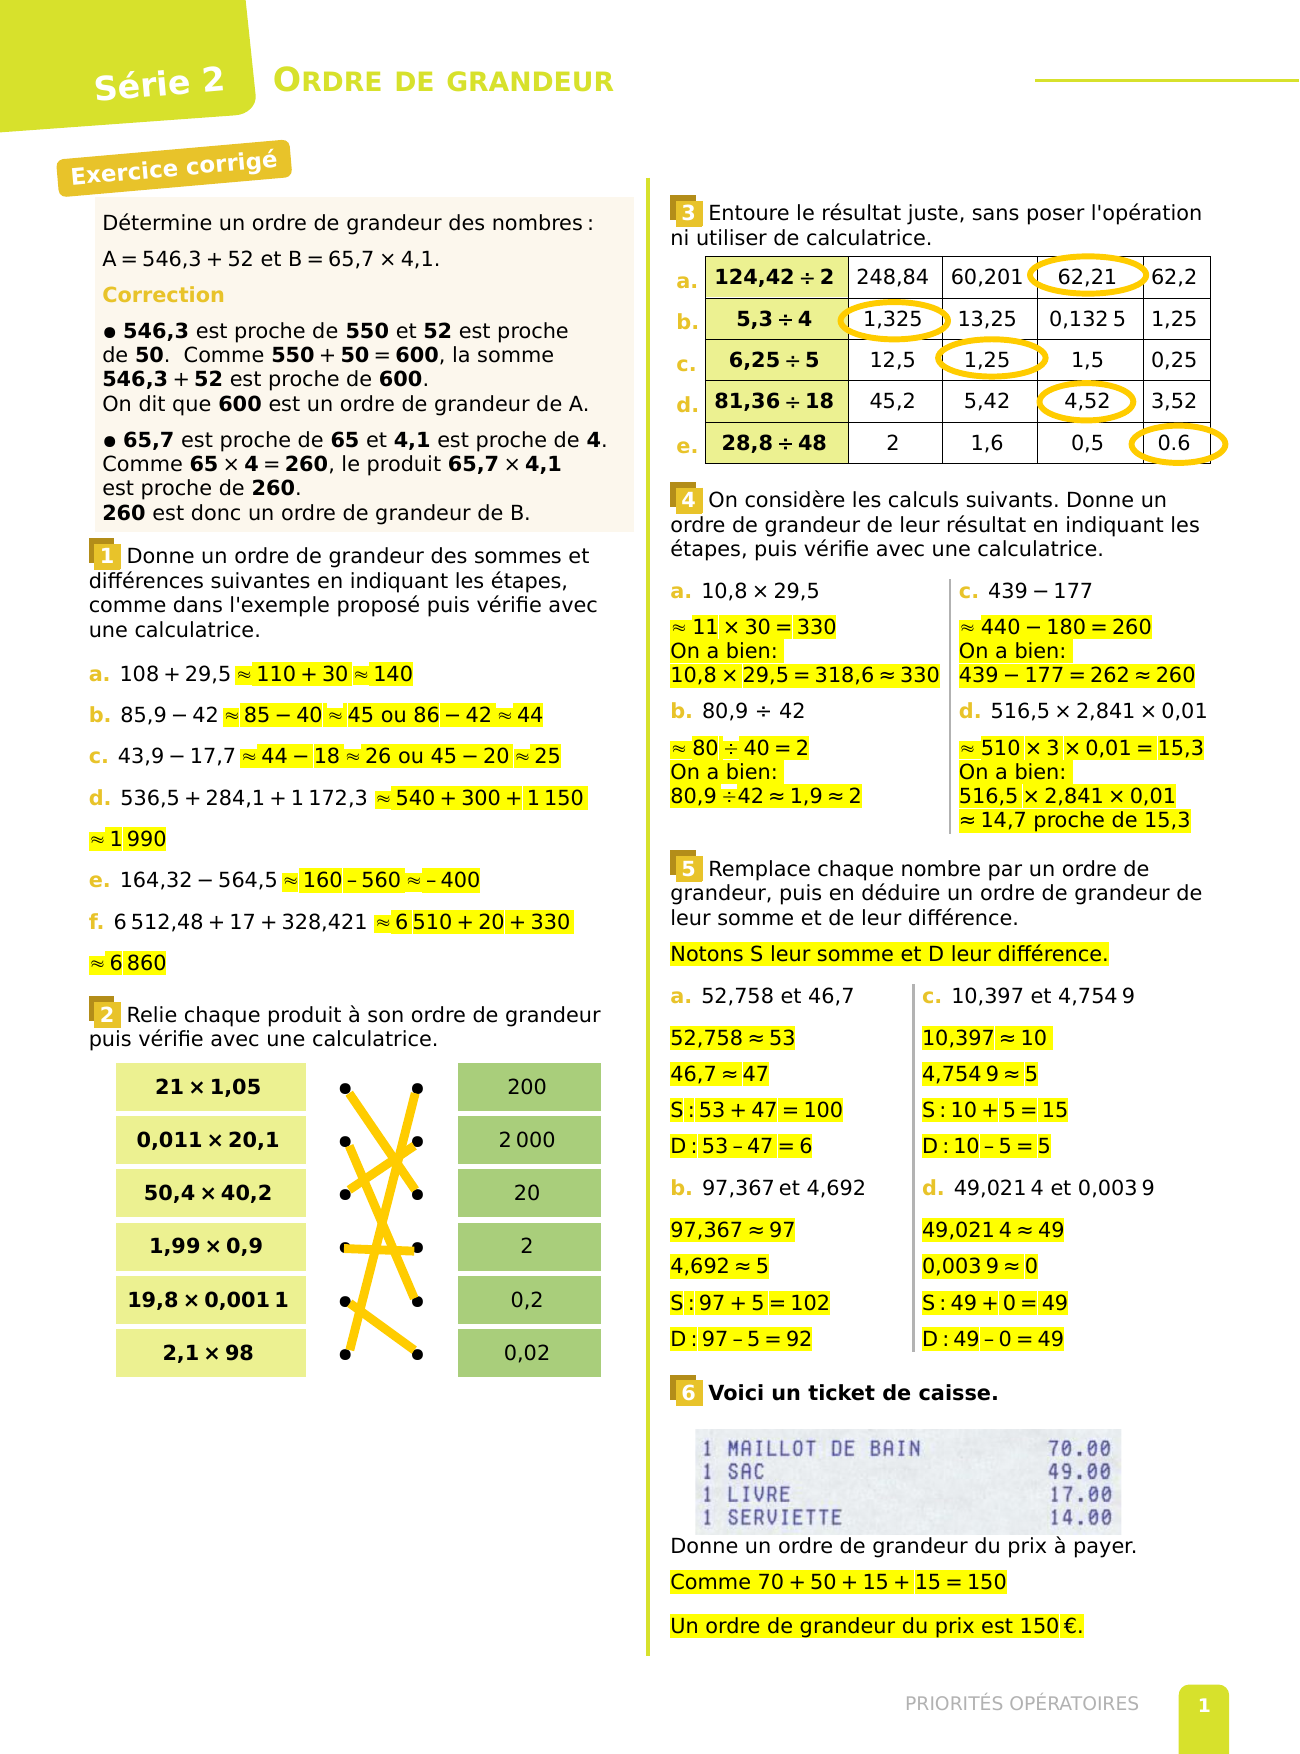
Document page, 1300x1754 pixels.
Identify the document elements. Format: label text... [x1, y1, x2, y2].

table_cell [401, 1169, 453, 1217]
table_cell [403, 1116, 453, 1164]
table_header 62,21 [1038, 260, 1143, 290]
text 80,9 42 ≈ 1,9 ≈ 2 [670, 784, 941, 808]
table_cell 0,2 [458, 1276, 601, 1324]
list 49,021 4 et 0,003 9 [922, 1176, 1211, 1201]
subtitle Entoure le résultat juste, sans poser l'opération ni utiliser de calculatrice. [670, 195, 1211, 250]
list 85,9 − 42 ≈ 85 − 40 ≈ 45 ou 86 − 42 ≈ 44 [88, 689, 629, 731]
subtitle A = 546,3 + 52 et B = 65,7 × 4,1. [102, 247, 621, 271]
table_cell 13,25 [943, 299, 1037, 339]
table_cell 4,52 [1038, 381, 1065, 394]
table_cell 20 [458, 1169, 601, 1217]
table_cell 0,02 [458, 1329, 601, 1377]
subtitle D : 97 – 5 = 92 [812, 1327, 898, 1351]
subtitle S : 10 + 5 = 15 [1068, 1098, 1205, 1122]
subtitle 516,5 × 2,841 × 0,01 [959, 784, 1205, 808]
subtitle 52,758 ≈ 53 [795, 1026, 898, 1050]
table_cell 1,25 [943, 343, 1037, 373]
table_cell 0,25 [1144, 340, 1210, 380]
list 439 − 177 [959, 579, 1211, 603]
list 108 + 29,5 ≈ 110 + 30 ≈ 140 [88, 648, 629, 689]
subtitle Remplace chaque nombre par un ordre de grandeur, puis en déduire un ordre de grandeur de leur somme et de leur différence. [670, 850, 1211, 930]
table_cell [375, 1255, 395, 1271]
subtitle S : 49 + 0 = 49 [1037, 1291, 1205, 1315]
text ≈ 11 × 30 = 330 [836, 615, 941, 639]
table_cell [311, 1329, 323, 1377]
table_cell [311, 1169, 323, 1217]
picture [695, 1429, 1124, 1535]
table_cell 2 [849, 423, 942, 463]
list 52,758 et 46,7 [670, 984, 904, 1008]
table_cell 4,52 [1043, 387, 1130, 417]
table_cell 5,3  4 [706, 299, 848, 339]
table_cell 12,5 [849, 340, 942, 380]
subtitle 97,367 ≈ 97 [795, 1218, 898, 1242]
table_cell 1,6 [943, 423, 1037, 463]
text ≈ 440 − 180 = 260 [1152, 615, 1211, 639]
table_header [1104, 286, 1143, 297]
table_header [329, 1063, 395, 1111]
table_cell [371, 1116, 395, 1151]
text 439 − 177 = 262 ≈ 260 [959, 663, 1211, 688]
text On a bien: [959, 639, 1211, 663]
list 80,9 ÷ 42 [670, 699, 941, 724]
table_cell 0,6 [1144, 429, 1210, 459]
list 536,5 + 284,1 + 1 172,3 ≈ 540 + 300 + 1 150 ≈ 1 990 [88, 772, 629, 855]
table_cell 6,25  5 [706, 340, 848, 380]
table_cell [370, 1169, 391, 1206]
table_cell [311, 1223, 323, 1271]
table_cell 2,1 × 98 [116, 1329, 306, 1377]
table_cell 28,8  48 [706, 423, 848, 463]
table_cell [329, 1329, 395, 1377]
table_cell 0,132 5 [1038, 299, 1143, 339]
subtitle D : 10 – 5 = 5 [1051, 1134, 1205, 1158]
subtitle 4,692 ≈ 5 [769, 1254, 898, 1279]
subtitle Voici un ticket de caisse. [670, 1374, 1211, 1406]
list 10,397 et 4,754 9 [922, 984, 1211, 1008]
table_cell 81,36  18 [706, 381, 848, 422]
table_header 200 [458, 1063, 601, 1111]
table_cell [670, 298, 705, 339]
table_header 124,42  2 [706, 257, 848, 297]
subtitle S : 53 + 47 = 100 [843, 1098, 898, 1122]
subtitle D : 53 – 47 = 6 [812, 1134, 898, 1158]
table_header [1038, 289, 1073, 297]
text On a bien: [959, 760, 1211, 784]
table_cell 4,52 [1107, 381, 1143, 422]
table_header 62,2 [1144, 257, 1210, 297]
table_cell [670, 422, 705, 463]
table_header 248,84 [849, 257, 942, 297]
list 97,367 et 4,692 [670, 1176, 904, 1201]
list 516,5 × 2,841 × 0,01 [959, 699, 1211, 724]
table_cell 2 000 [458, 1116, 601, 1164]
subtitle ≈ 14,7 proche de 15,3 [959, 808, 1205, 833]
text Un ordre de grandeur du prix est 150 €. [670, 1601, 1211, 1642]
subtitle Relie chaque produit à son ordre de grandeur puis vérifie avec une calculatrice. [88, 996, 629, 1052]
table_cell [311, 1276, 323, 1324]
table_cell 1,5 [1038, 340, 1143, 380]
subtitle Comme 70 + 50 + 15 + 15 = 150 [1007, 1570, 1205, 1594]
table_cell 2 [458, 1223, 601, 1271]
subtitle Détermine un ordre de grandeur des nombres : [102, 211, 621, 235]
table_cell 1,325 [849, 306, 942, 336]
table_header [1127, 257, 1143, 264]
subtitle 46,7 ≈ 47 [769, 1062, 898, 1086]
subtitle 65,7 est proche de 65 et 4,1 est proche de 4. Comme 65 × 4 = 260, le produit 65,7 × 4,1 est proche de 260. 260 est donc un ordre de grandeur de B. [102, 428, 621, 525]
text ≈ 80  40 = 2 [718, 736, 743, 760]
subtitle Donne un ordre de grandeur des sommes et différences suivantes en indiquant les étapes, comme dans l'exemple proposé puis vérifie avec une calculatrice. [88, 213, 629, 642]
list 43,9 − 17,7 ≈ 44 − 18 ≈ 26 ou 45 − 20 ≈ 25 [88, 731, 629, 772]
table_cell 0,011 × 20,1 [116, 1116, 306, 1164]
subtitle D : 49 – 0 = 49 [1033, 1327, 1205, 1351]
table_cell 50,4 × 40,2 [116, 1169, 306, 1217]
text On a bien: [670, 639, 941, 663]
subtitle On considère les calculs suivants. Donne un ordre de grandeur de leur résultat en indiquant les étapes, puis vérifie avec une calculatrice. [670, 482, 1211, 561]
subtitle 4,754 9 ≈ 5 [1038, 1062, 1205, 1086]
table_cell 4,52 [1038, 409, 1063, 422]
table_cell [401, 1329, 453, 1377]
table_cell 0,5 [1038, 423, 1143, 463]
table_cell 5,42 [943, 381, 1037, 422]
text 10,8 × 29,5 = 318,6 ≈ 330 [670, 663, 941, 688]
subtitle 49,021 4 ≈ 49 [1064, 1218, 1205, 1242]
table_cell [329, 1223, 377, 1271]
text ≈ 440 − 180 = 260 [1020, 615, 1046, 639]
table_cell [388, 1223, 395, 1239]
text On a bien: [670, 760, 941, 784]
table_cell 0,6 [1144, 423, 1160, 428]
table_cell 1,25 [1144, 299, 1210, 339]
table_cell 1,99 × 0,9 [116, 1223, 306, 1271]
table_header 21 × 1,05 [116, 1063, 306, 1111]
table_cell [329, 1169, 374, 1217]
list 6 512,48 + 17 + 328,421 ≈ 6 510 + 20 + 330 ≈ 6 860 [88, 896, 629, 979]
subtitle 0,003 9 ≈ 0 [1038, 1254, 1205, 1279]
table_cell [670, 339, 705, 380]
table_cell [389, 1195, 395, 1217]
table_cell [1005, 372, 1037, 380]
subtitle Notons S leur somme et D leur différence. [1109, 942, 1205, 966]
table_cell [943, 370, 978, 380]
table_header [401, 1063, 453, 1111]
text ≈ 80  40 = 2 [809, 736, 941, 760]
table_cell [670, 380, 705, 422]
table_header 60,201 [943, 257, 1037, 297]
table_cell [401, 1276, 453, 1324]
subtitle S : 97 + 5 = 102 [830, 1291, 898, 1315]
table_cell [366, 1276, 395, 1324]
table_header [670, 256, 705, 297]
table_header [311, 1063, 323, 1111]
table_cell [329, 1276, 363, 1324]
table_cell 19,8 × 0,001 1 [116, 1276, 306, 1324]
subtitle Correction [102, 283, 621, 307]
subtitle 10,397 ≈ 10 [1053, 1026, 1205, 1050]
list 164,32 − 564,5 ≈ 160 – 560 ≈ – 400 [88, 855, 629, 896]
subtitle Donne un ordre de grandeur du prix à payer. [670, 1417, 1205, 1558]
table_cell 3,52 [1144, 381, 1210, 422]
table_cell [849, 299, 877, 306]
table_cell [329, 1116, 387, 1164]
table_cell [311, 1116, 323, 1164]
table_cell 45,2 [849, 381, 942, 422]
list 10,8 × 29,5 [670, 579, 941, 603]
table_cell [911, 299, 942, 308]
table_cell [401, 1223, 453, 1271]
subtitle 546,3 est proche de 550 et 52 est proche de 50. Comme 550 + 50 = 600, la somme 546,3 + 52 est proche de 600. On dit que 600 est un ordre de grandeur de A. [102, 319, 621, 416]
